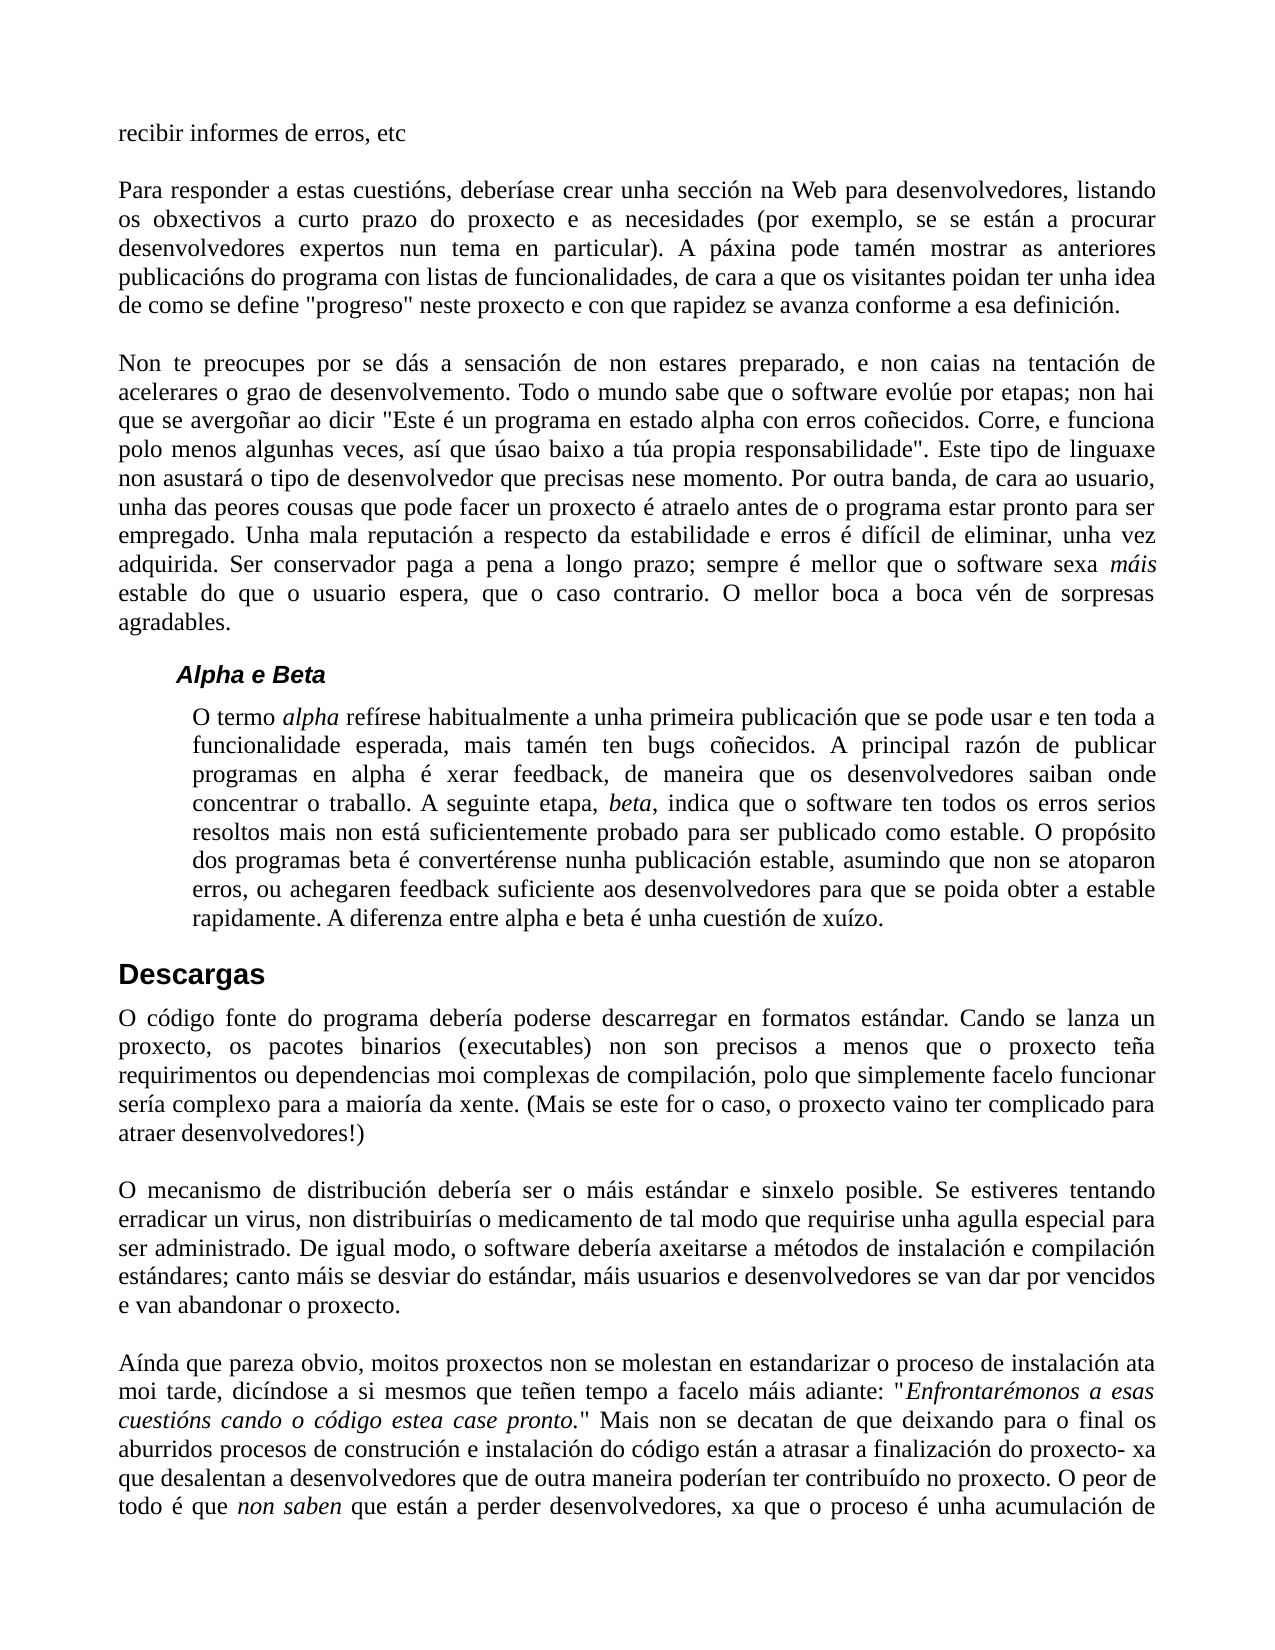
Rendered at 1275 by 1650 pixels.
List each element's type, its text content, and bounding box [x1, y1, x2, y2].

subtitle Alpha e Beta [176, 661, 1157, 689]
text recibir informes de erros, etc [118, 118, 1157, 147]
text Non te preocupes por se dás a sensación de non estares preparado, e non caias na tentación de acelerares o grao de desenvolvemento. Todo o mundo sabe que o software evolúe por etapas; non hai que se avergoñar ao dicir "Este é un programa en estado alpha con erros coñecidos. Corre, e funciona polo menos algunhas veces, así que úsao baixo a túa propia responsabilidade". Este tipo de linguaxe non asustará o tipo de desenvolvedor que precisas nese momento. Por outra banda, de cara ao usuario, unha das peores cousas que pode facer un proxecto é atraelo antes de o programa estar pronto para ser empregado. Unha mala reputación a respecto da estabilidade e erros é difícil de eliminar, unha vez adquirida. Ser conservador paga a pena a longo prazo; sempre é mellor que o software sexa máis estable do que o usuario espera, que o caso contrario. O mellor boca a boca vén de sorpresas agradables. [118, 348, 1157, 636]
text O código fonte do programa debería poderse descarregar en formatos estándar. Cando se lanza un proxecto, os pacotes binarios (executables) non son precisos a menos que o proxecto teña requirimentos ou dependencias moi complexas de compilación, polo que simplemente facelo funcionar sería complexo para a maioría da xente. (Mais se este for o caso, o proxecto vaino ter complicado para atraer desenvolvedores!) [118, 1003, 1157, 1146]
subtitle Descargas [118, 957, 1157, 990]
text O termo alpha refírese habitualmente a unha primeira publicación que se pode usar e ten toda a funcionalidade esperada, mais tamén ten bugs coñecidos. A principal razón de publicar programas en alpha é xerar feedback, de maneira que os desenvolvedores saiban onde concentrar o traballo. A seguinte etapa, beta, indica que o software ten todos os erros serios resoltos mais non está suficientemente probado para ser publicado como estable. O propósito dos programas beta é convertérense nunha publicación estable, asumindo que non se atoparon erros, ou achegaren feedback suficiente aos desenvolvedores para que se poida obter a estable rapidamente. A diferenza entre alpha e beta é unha cuestión de xuízo. [192, 702, 1157, 932]
text O mecanismo de distribución debería ser o máis estándar e sinxelo posible. Se estiveres tentando erradicar un virus, non distribuirías o medicamento de tal modo que requirise unha agulla especial para ser administrado. De igual modo, o software debería axeitarse a métodos de instalación e compilación estándares; canto máis se desviar do estándar, máis usuarios e desenvolvedores se van dar por vencidos e van abandonar o proxecto. [118, 1175, 1157, 1319]
text Para responder a estas cuestións, deberíase crear unha sección na Web para desenvolvedores, listando os obxectivos a curto prazo do proxecto e as necesidades (por exemplo, se se están a procurar desenvolvedores expertos nun tema en particular). A páxina pode tamén mostrar as anteriores publicacións do programa con listas de funcionalidades, de cara a que os visitantes poidan ter unha idea de como se define "progreso" neste proxecto e con que rapidez se avanza conforme a esa definición. [118, 176, 1157, 319]
text Aínda que pareza obvio, moitos proxectos non se molestan en estandarizar o proceso de instalación ata moi tarde, dicíndose a si mesmos que teñen tempo a facelo máis adiante: "Enfrontarémonos a esas cuestións cando o código estea case pronto." Mais non se decatan de que deixando para o final os aburridos procesos de construción e instalación do código están a atrasar a finalización do proxecto- xa que desalentan a desenvolvedores que de outra maneira poderían ter contribuído no proxecto. O peor de todo é que non saben que están a perder desenvolvedores, xa que o proceso é unha acumulación de [118, 1348, 1157, 1520]
